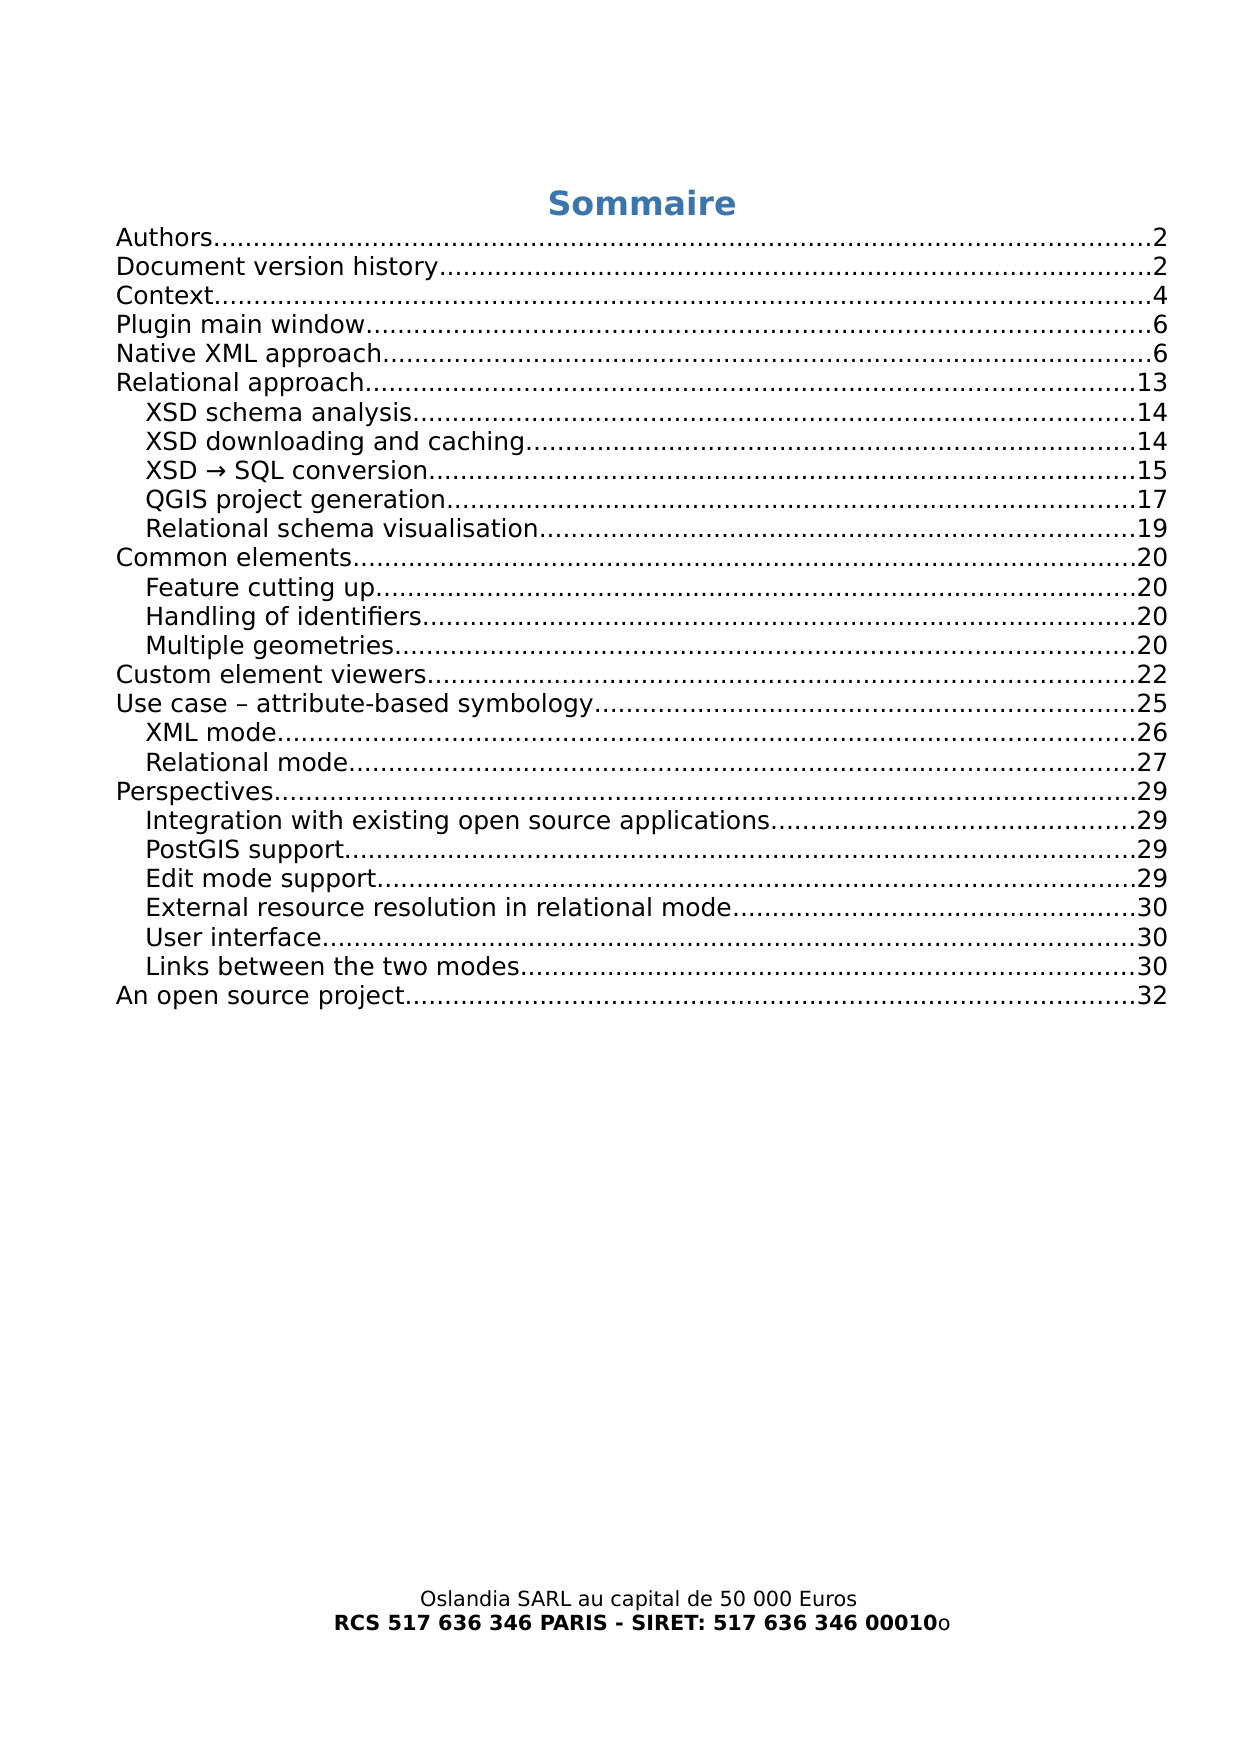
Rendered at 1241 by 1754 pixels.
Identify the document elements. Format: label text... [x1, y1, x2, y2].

text Use case – attribute-based symbology 25 [116, 689, 1168, 719]
text Links between the two modes 30 [145, 952, 1168, 981]
text An open source project 32 [116, 981, 1168, 1010]
text Handling of identifiers 20 [145, 602, 1168, 631]
text User interface 30 [145, 923, 1168, 952]
text External resource resolution in relational mode 30 [145, 894, 1168, 923]
text Authors 2 [116, 223, 1168, 252]
text Integration with existing open source applications 29 [145, 806, 1168, 835]
text Edit mode support 29 [145, 864, 1168, 894]
text Relational approach 13 [116, 369, 1168, 398]
text QGIS project generation 17 [145, 485, 1168, 514]
text Context 4 [116, 281, 1168, 310]
text PostGIS support 29 [145, 835, 1168, 864]
text Native XML approach 6 [116, 339, 1168, 369]
text Feature cutting up 20 [145, 573, 1168, 602]
text XSD downloading and caching 14 [145, 427, 1168, 456]
text Document version history 2 [116, 252, 1168, 281]
text Relational schema visualisation 19 [145, 514, 1168, 544]
text Relational mode 27 [145, 748, 1168, 777]
text Perspectives 29 [116, 777, 1168, 806]
text Plugin main window 6 [116, 310, 1168, 339]
text Custom element viewers 22 [116, 660, 1168, 689]
subtitle Sommaire [116, 184, 1168, 223]
text XSD → SQL conversion 15 [145, 456, 1168, 485]
text Multiple geometries 20 [145, 631, 1168, 660]
text XSD schema analysis 14 [145, 398, 1168, 427]
text XML mode 26 [145, 719, 1168, 748]
text Common elements 20 [116, 544, 1168, 573]
